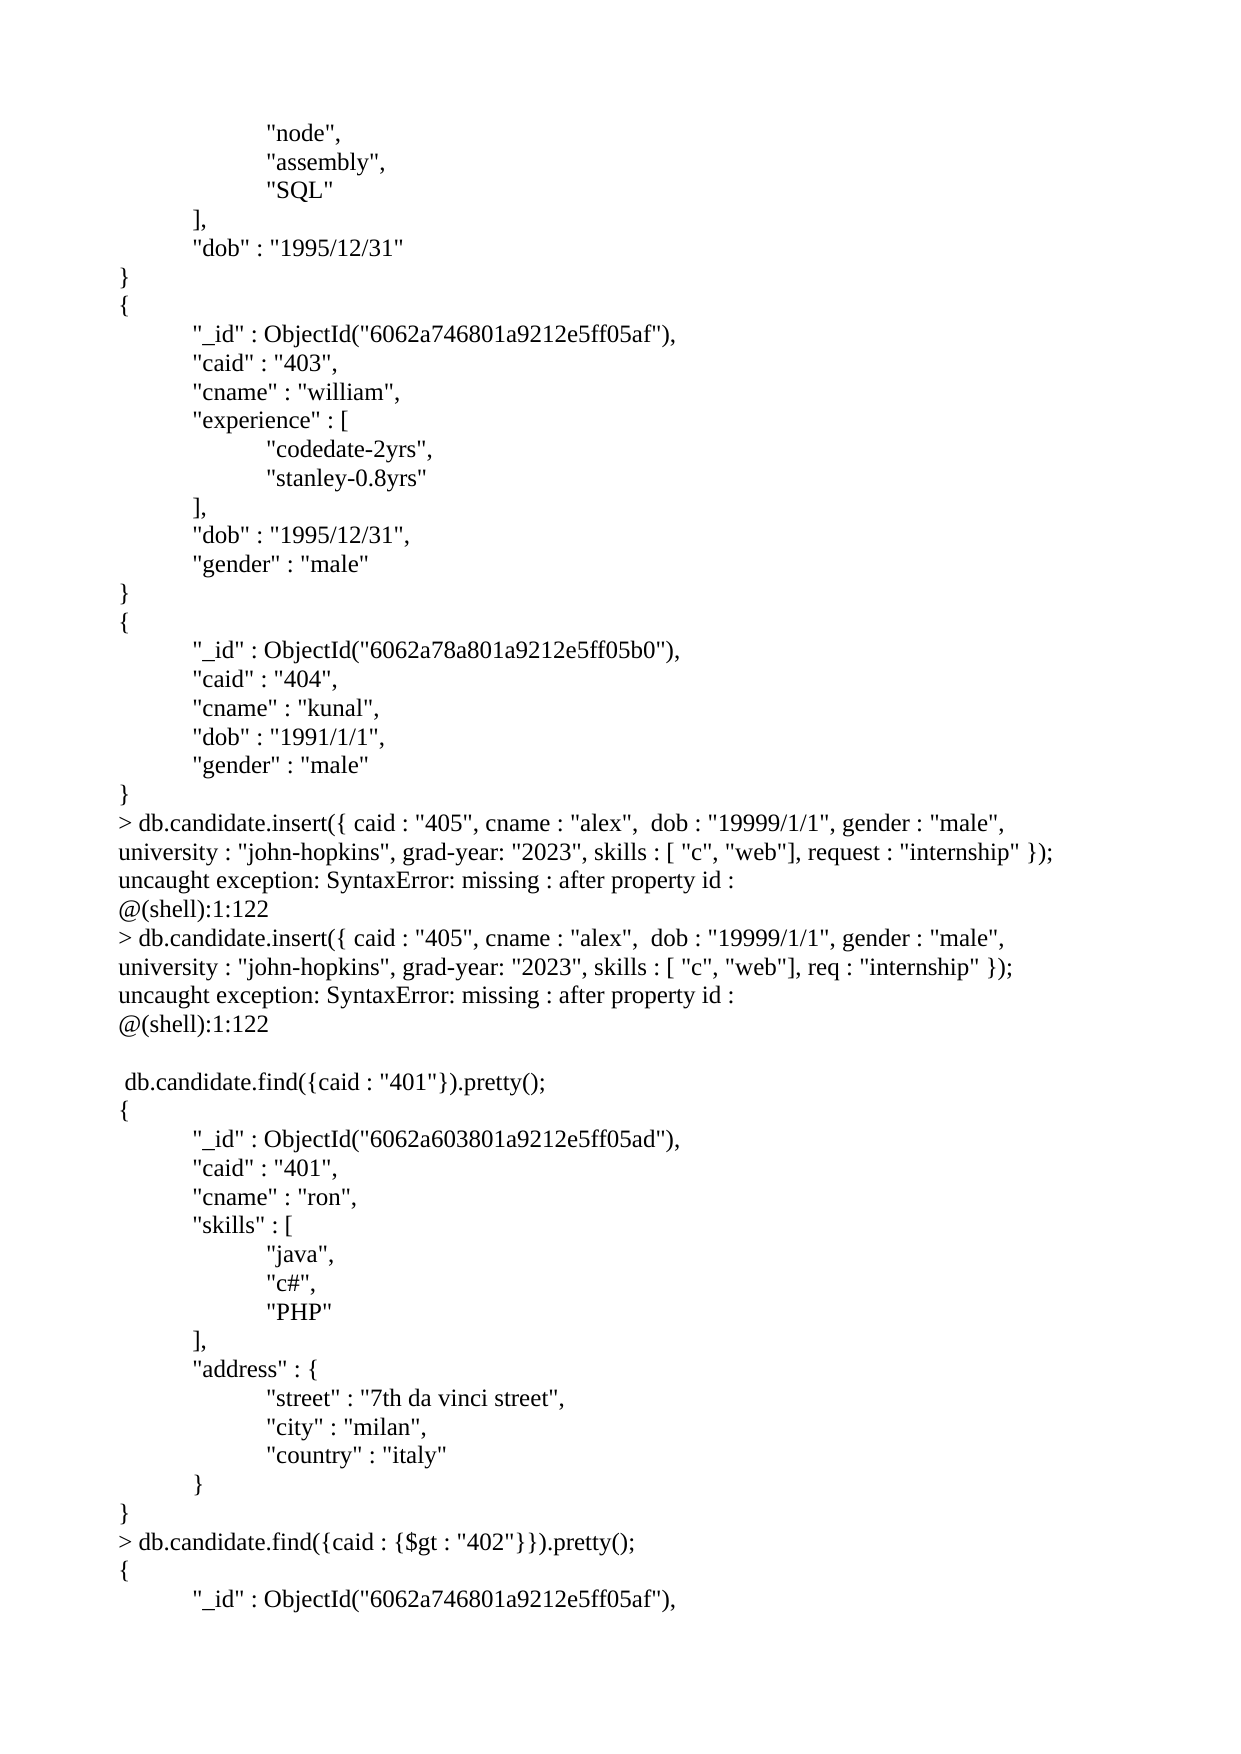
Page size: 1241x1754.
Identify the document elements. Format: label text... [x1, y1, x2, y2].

text } [118, 262, 1122, 291]
text "codedate-2yrs", [118, 434, 1122, 463]
text uncaught exception: SyntaxError: missing : after property id : [118, 981, 1122, 1009]
text "caid" : "403", [118, 348, 1122, 377]
text > db.candidate.insert({ caid : "405", cname : "alex", dob : "19999/1/1", gender : "male", university : "john-hopkins", grad-year: "2023", skills : [ "c", "web"], req : "internship" }); [118, 923, 1122, 981]
text @(shell):1:122 [118, 1009, 1122, 1038]
text "dob" : "1995/12/31" [118, 233, 1122, 262]
text "gender" : "male" [118, 549, 1122, 578]
text } [118, 1498, 1122, 1527]
text "node", [118, 118, 1122, 147]
text "address" : { [118, 1354, 1122, 1383]
text "street" : "7th da vinci street", [118, 1383, 1122, 1412]
text ], [118, 492, 1122, 521]
text db.candidate.find({caid : "401"}).pretty(); [118, 1067, 1122, 1096]
text > db.candidate.find({caid : {$gt : "402"}}).pretty(); [118, 1527, 1122, 1556]
text { [118, 607, 1122, 636]
text "stanley-0.8yrs" [118, 463, 1122, 492]
text "experience" : [ [118, 406, 1122, 434]
text "c#", [118, 1268, 1122, 1297]
text uncaught exception: SyntaxError: missing : after property id : [118, 866, 1122, 894]
text "country" : "italy" [118, 1441, 1122, 1469]
text "dob" : "1991/1/1", [118, 722, 1122, 751]
text @(shell):1:122 [118, 894, 1122, 923]
text "cname" : "kunal", [118, 693, 1122, 722]
text "dob" : "1995/12/31", [118, 521, 1122, 549]
text "caid" : "404", [118, 664, 1122, 693]
text "assembly", [118, 147, 1122, 176]
text "_id" : ObjectId("6062a78a801a9212e5ff05b0"), [118, 636, 1122, 664]
text "gender" : "male" [118, 751, 1122, 779]
text } [118, 779, 1122, 808]
text { [118, 1096, 1122, 1124]
text { [118, 291, 1122, 319]
text } [118, 578, 1122, 607]
text "_id" : ObjectId("6062a603801a9212e5ff05ad"), [118, 1124, 1122, 1153]
text "caid" : "401", [118, 1153, 1122, 1182]
text } [118, 1469, 1122, 1498]
text "java", [118, 1239, 1122, 1268]
text "city" : "milan", [118, 1412, 1122, 1441]
text "cname" : "ron", [118, 1182, 1122, 1211]
text "cname" : "william", [118, 377, 1122, 406]
text "_id" : ObjectId("6062a746801a9212e5ff05af"), [118, 319, 1122, 348]
text "SQL" [118, 176, 1122, 204]
text ], [118, 1326, 1122, 1354]
text "PHP" [118, 1297, 1122, 1326]
text ], [118, 204, 1122, 233]
text "_id" : ObjectId("6062a746801a9212e5ff05af"), [118, 1584, 1122, 1613]
text "skills" : [ [118, 1211, 1122, 1239]
text > db.candidate.insert({ caid : "405", cname : "alex", dob : "19999/1/1", gender : "male", university : "john-hopkins", grad-year: "2023", skills : [ "c", "web"], request : "internship" }); [118, 808, 1122, 866]
text { [118, 1556, 1122, 1584]
